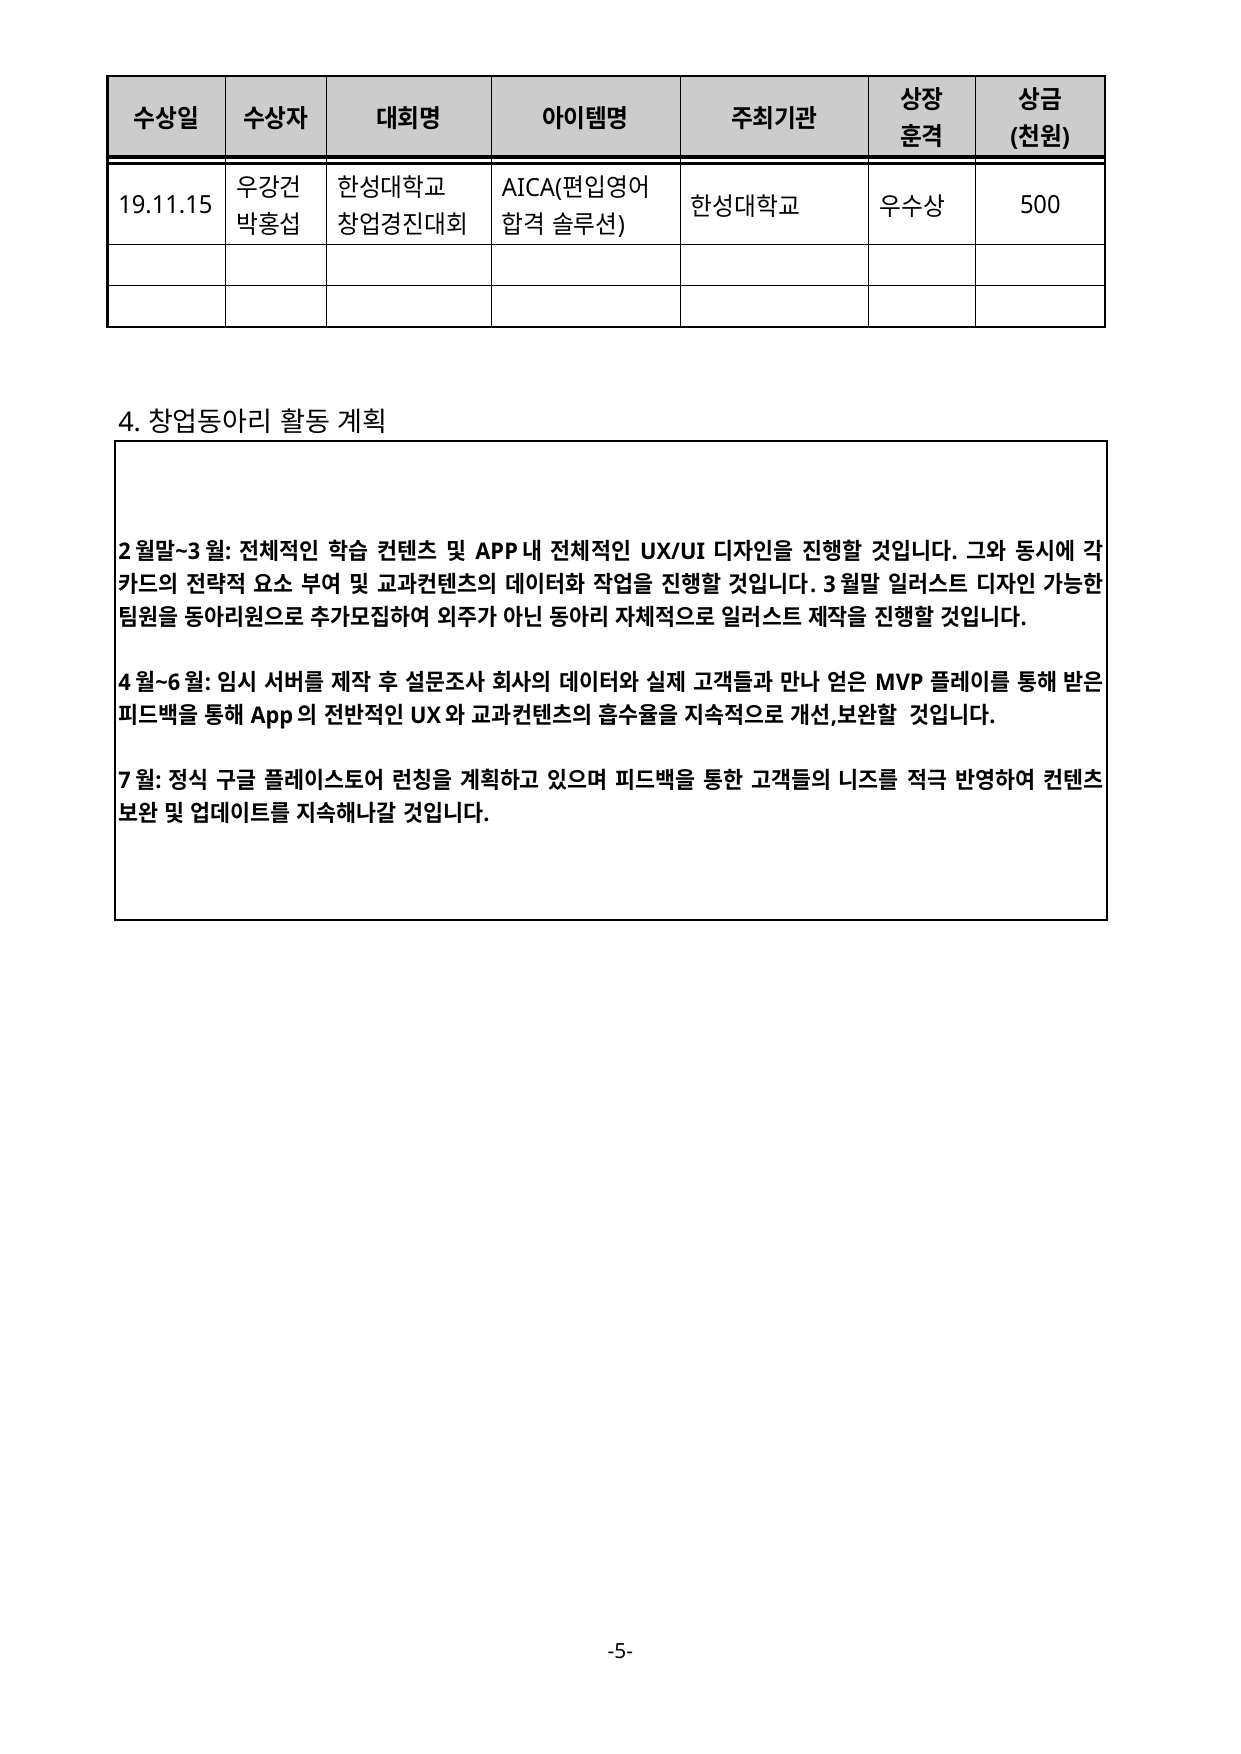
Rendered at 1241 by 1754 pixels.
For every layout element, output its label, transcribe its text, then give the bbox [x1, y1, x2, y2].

table_cell 한성대학교 [681, 165, 868, 244]
table_cell [327, 286, 491, 326]
table_cell [976, 245, 1104, 285]
table_header 아이템명 [492, 77, 680, 155]
table_cell [327, 245, 491, 285]
table_cell 우강건 박홍섭 [226, 165, 326, 244]
table_cell 한성대학교 창업경진대회 [327, 165, 491, 244]
table_cell [681, 286, 868, 326]
table_header 수상자 [226, 77, 326, 155]
table_cell AICA(편입영어 합격 솔루션) [492, 165, 680, 244]
table_cell [869, 245, 975, 285]
table_cell 500 [976, 165, 1104, 244]
table_cell [226, 245, 326, 285]
table_cell 우수상 [869, 165, 975, 244]
table_header 주최기관 [681, 77, 868, 155]
table_cell [976, 286, 1104, 326]
table_cell [109, 286, 225, 326]
table_header 수상일 [109, 77, 225, 155]
table_cell [226, 286, 326, 326]
table_header 상장 훈격 [869, 77, 975, 155]
table_cell [492, 245, 680, 285]
text 4. 창업동아리 활동 계획 [118, 400, 1122, 440]
table_header 상금 (천원) [976, 77, 1104, 155]
table_cell [492, 286, 680, 326]
table_cell [869, 286, 975, 326]
table_cell [109, 245, 225, 285]
table_header 대회명 [327, 77, 491, 155]
table_header 2월말~3월: 전체적인 학습 컨텐츠 및 APP내 전체적인 UX/UI 디자인을 진행할 것입니다. 그와 동시에 각 카드의 전략적 요소 부여 및 교과컨텐츠의 데이터화 작업을 진행할 것입니다. 3월말 일러스트 디자인 가능한 팀원을 동아리원으로 추가모집하여 외주가 아닌 동아리 자체적으로 일러스트 제작을 진행할 것입니다. 4월~6월: 임시 서버를 제작 후 설문조사 회사의 데이터와 실제 고객들과 만나 얻은 MVP 플레이를 통해 받은 피드백을 통해 App의 전반적인 UX와 교과컨텐츠의 흡수율을 지속적으로 개선,보완할 것입니다. 7월: 정식 구글 플레이스토어 런칭을 계획하고 있으며 피드백을 통한 고객들의 니즈를 적극 반영하여 컨텐츠 보완 및 업데이트를 지속해나갈 것입니다. [116, 442, 1106, 919]
table_cell 19.11.15 [109, 165, 225, 244]
table_cell [681, 245, 868, 285]
